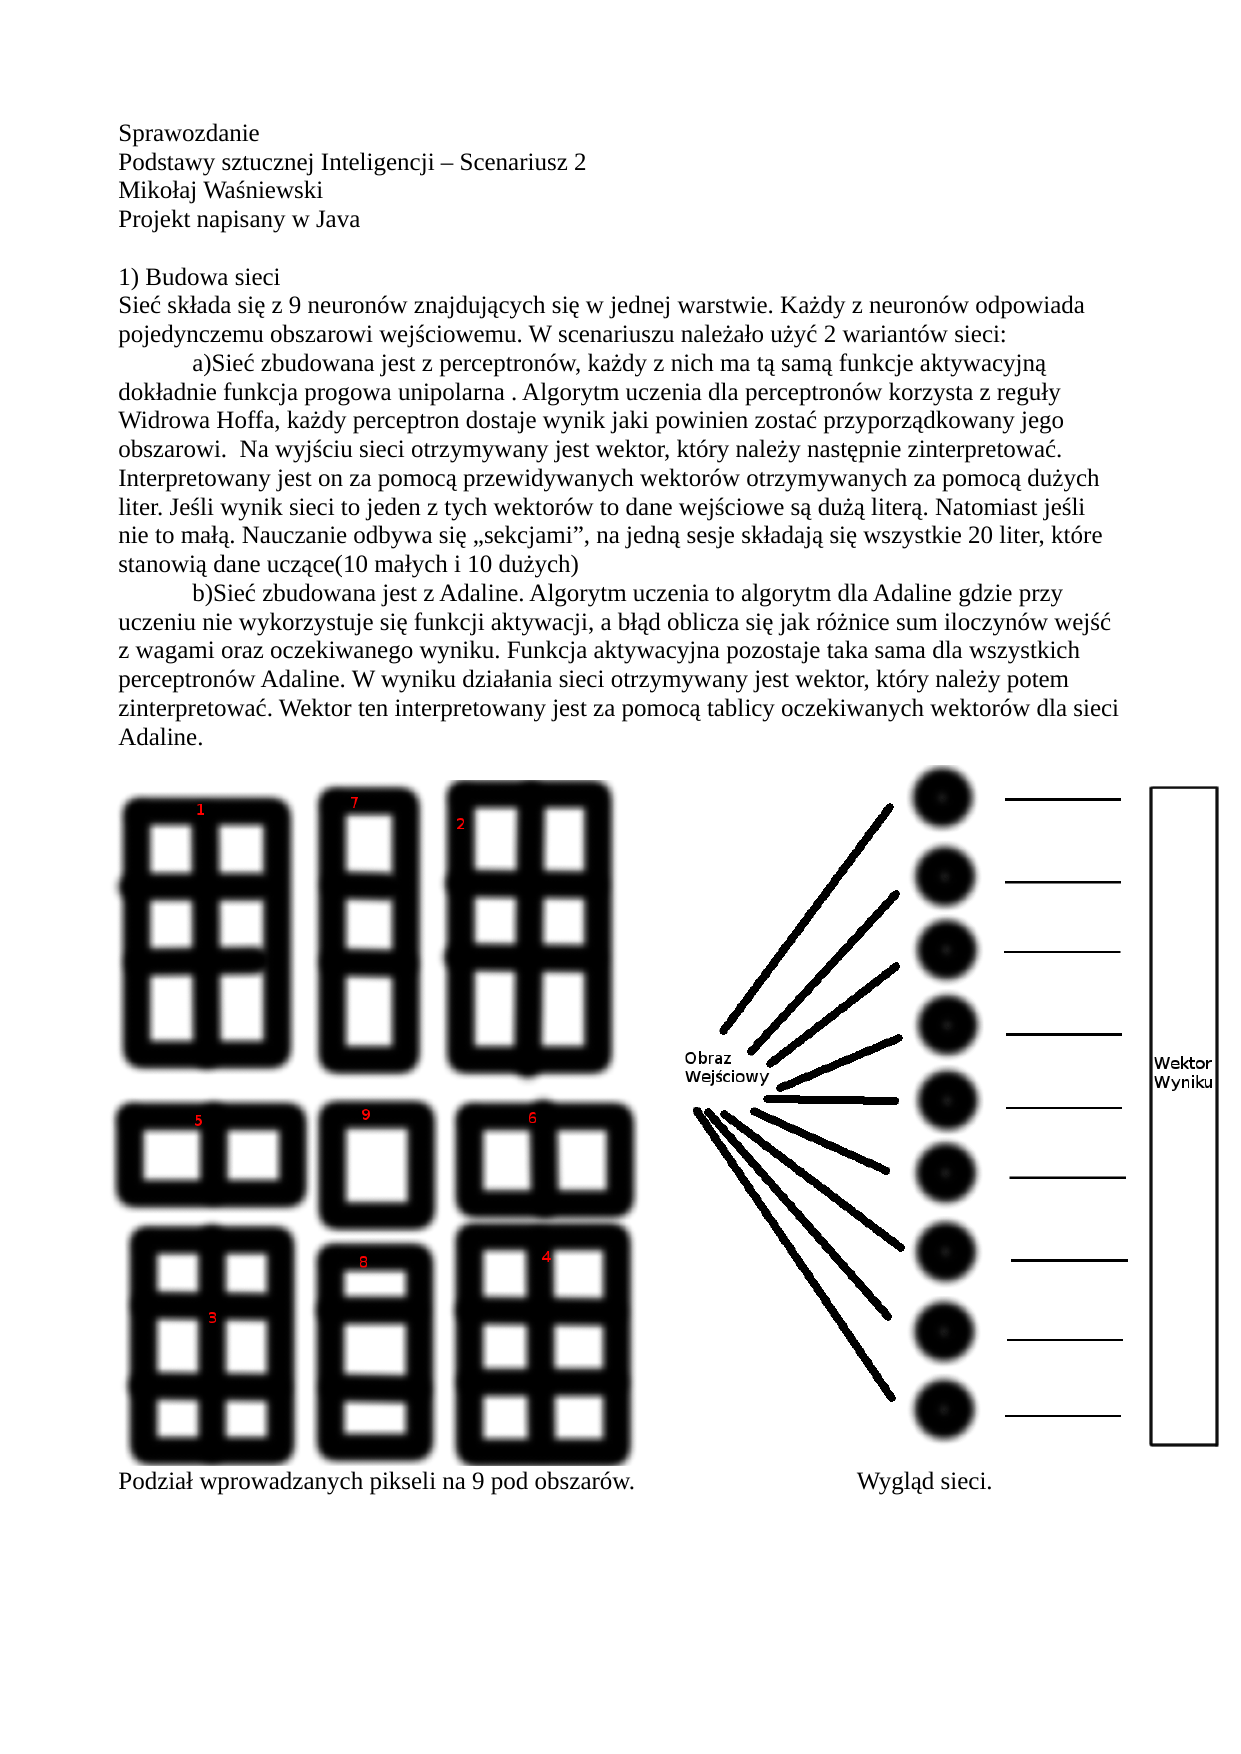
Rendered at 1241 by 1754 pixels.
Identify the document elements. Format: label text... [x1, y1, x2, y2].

picture [95, 780, 644, 1466]
text b)Sieć zbudowana jest z Adaline. Algorytm uczenia to algorytm dla Adaline gdzie przy uczeniu nie wykorzystuje się funkcji aktywacji, a błąd oblicza się jak różnice sum iloczynów wejść z wagami oraz oczekiwanego wyniku. Funkcja aktywacyjna pozostaje taka sama dla wszystkich perceptronów Adaline. W wyniku działania sieci otrzymywany jest wektor, który należy potem zinterpretować. Wektor ten interpretowany jest za pomocą tablicy oczekiwanych wektorów dla sieci Adaline. [118, 578, 1122, 751]
text Sprawozdanie [118, 118, 1122, 147]
text 1) Budowa sieci [118, 262, 1122, 291]
text Sieć składa się z 9 neuronów znajdujących się w jednej warstwie. Każdy z neuronów odpowiada pojedynczemu obszarowi wejściowemu. W scenariuszu należało użyć 2 wariantów sieci: [118, 291, 1122, 348]
text Mikołaj Waśniewski [118, 176, 1122, 204]
text Podział wprowadzanych pikseli na 9 pod obszarów. Wygląd sieci. [118, 779, 1122, 1494]
text a)Sieć zbudowana jest z perceptronów, każdy z nich ma tą samą funkcje aktywacyjną dokładnie funkcja progowa unipolarna . Algorytm uczenia dla perceptronów korzysta z reguły Widrowa Hoffa, każdy perceptron dostaje wynik jaki powinien zostać przyporządkowany jego obszarowi. Na wyjściu sieci otrzymywany jest wektor, który należy następnie zinterpretować. Interpretowany jest on za pomocą przewidywanych wektorów otrzymywanych za pomocą dużych liter. Jeśli wynik sieci to jeden z tych wektorów to dane wejściowe są dużą literą. Natomiast jeśli nie to małą. Nauczanie odbywa się „sekcjami”, na jedną sesje składają się wszystkie 20 liter, które stanowią dane uczące(10 małych i 10 dużych) [118, 348, 1122, 578]
picture [668, 764, 1231, 1460]
text Podstawy sztucznej Inteligencji – Scenariusz 2 [118, 147, 1122, 176]
text Projekt napisany w Java [118, 204, 1122, 233]
